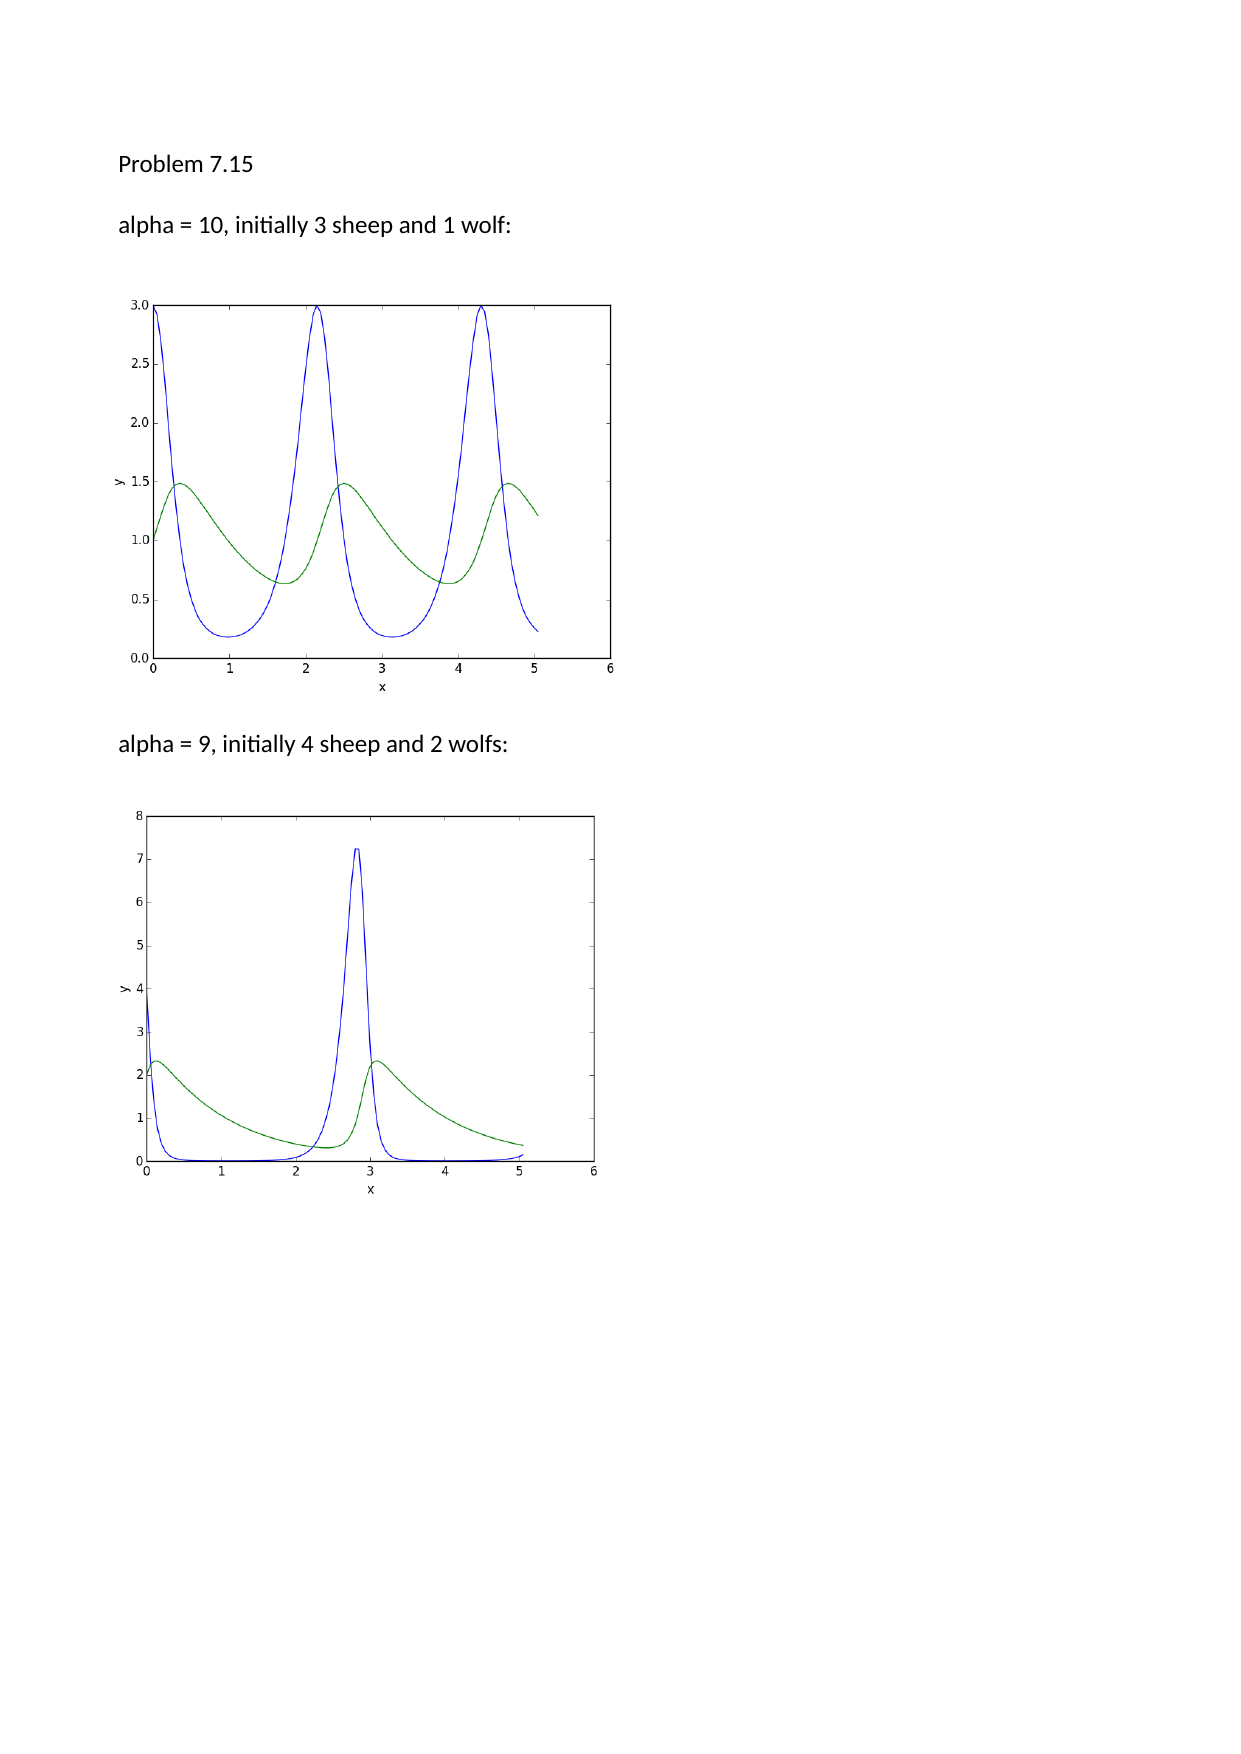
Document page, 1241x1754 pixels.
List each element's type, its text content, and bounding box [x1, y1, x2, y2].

picture [79, 261, 669, 702]
text alpha = 10, initially 3 sheep and 1 wolf: [118, 210, 1122, 240]
picture [74, 773, 651, 1204]
text Problem 7.15 [118, 149, 1122, 179]
text alpha = 9, initially 4 sheep and 2 wolfs: [118, 728, 1122, 759]
